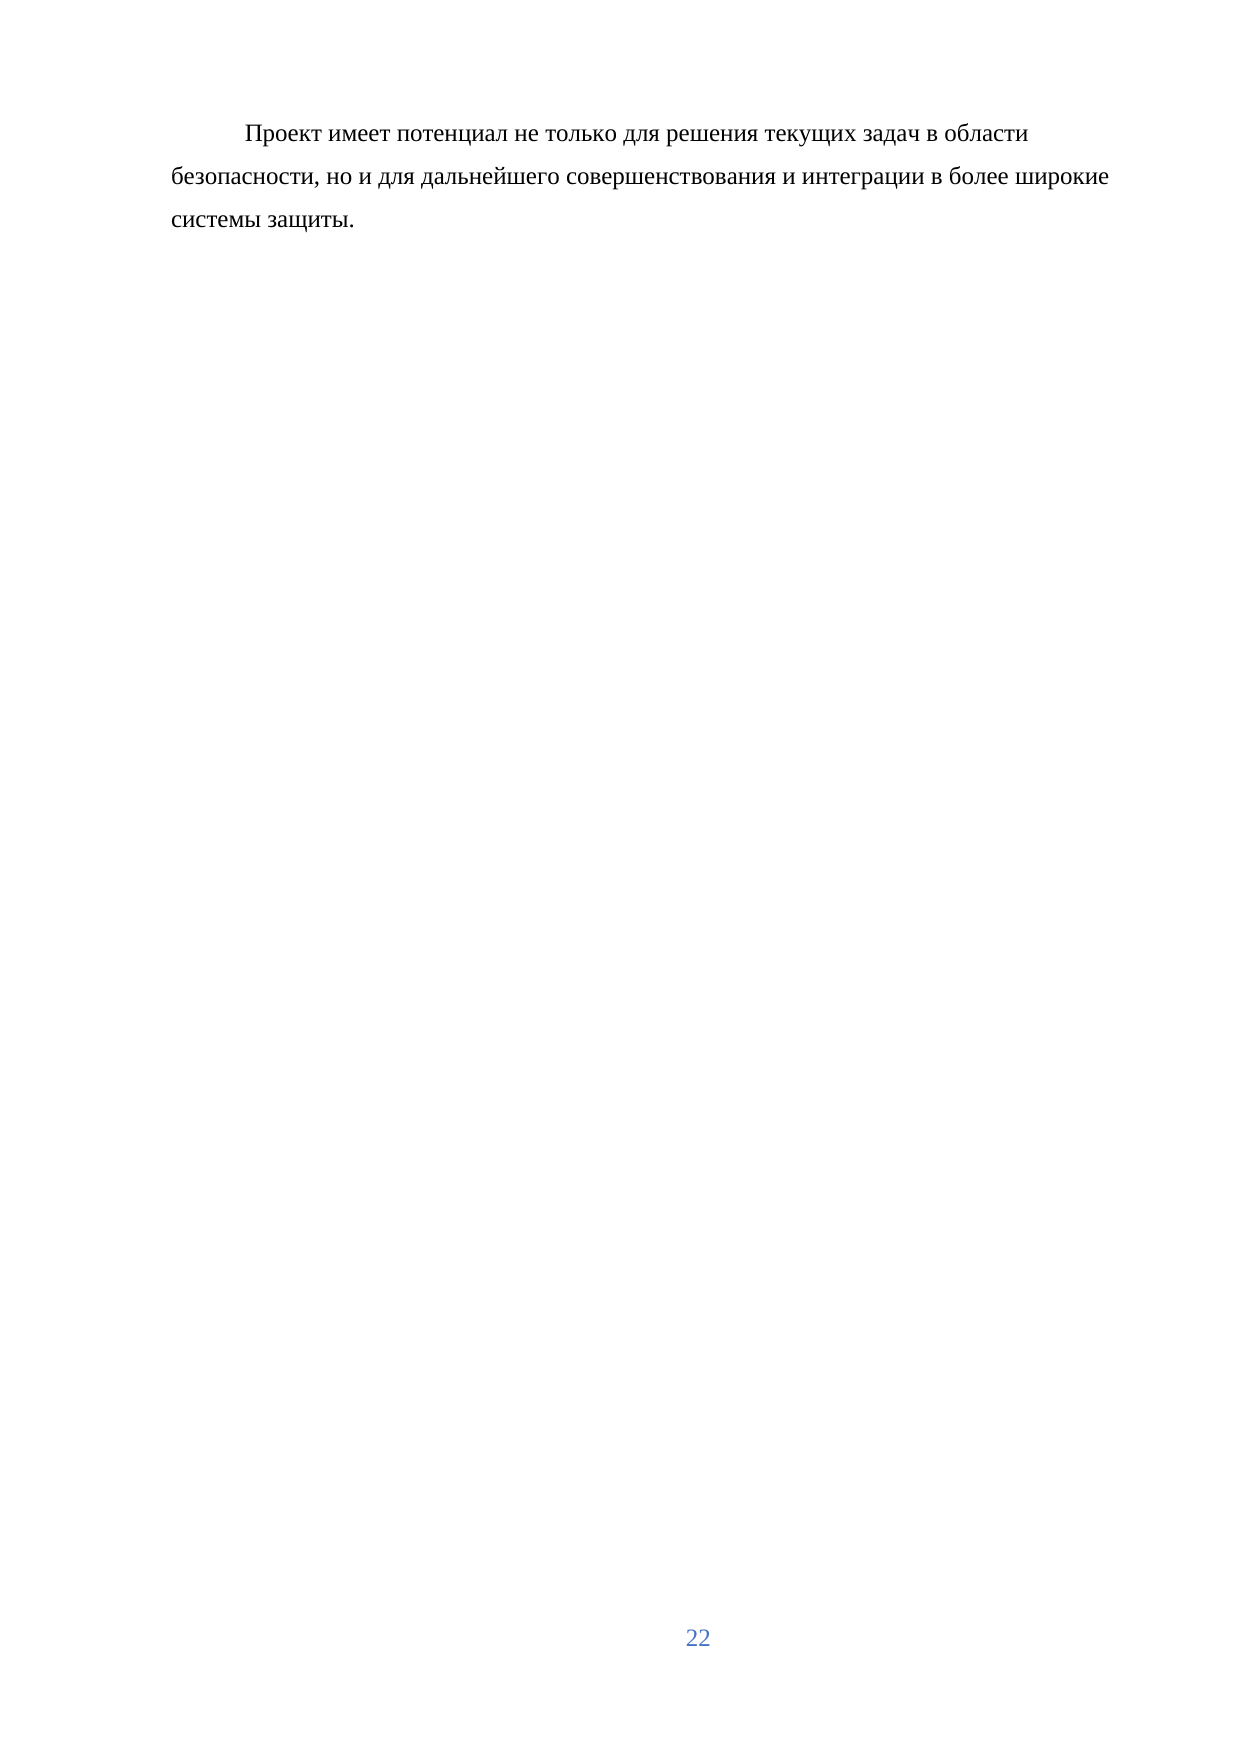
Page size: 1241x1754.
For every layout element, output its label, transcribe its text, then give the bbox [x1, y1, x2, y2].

text Проект имеет потенциал не только для решения текущих задач в области безопасности, но и для дальнейшего совершенствования и интеграции в более широкие системы защиты. [171, 118, 1152, 233]
